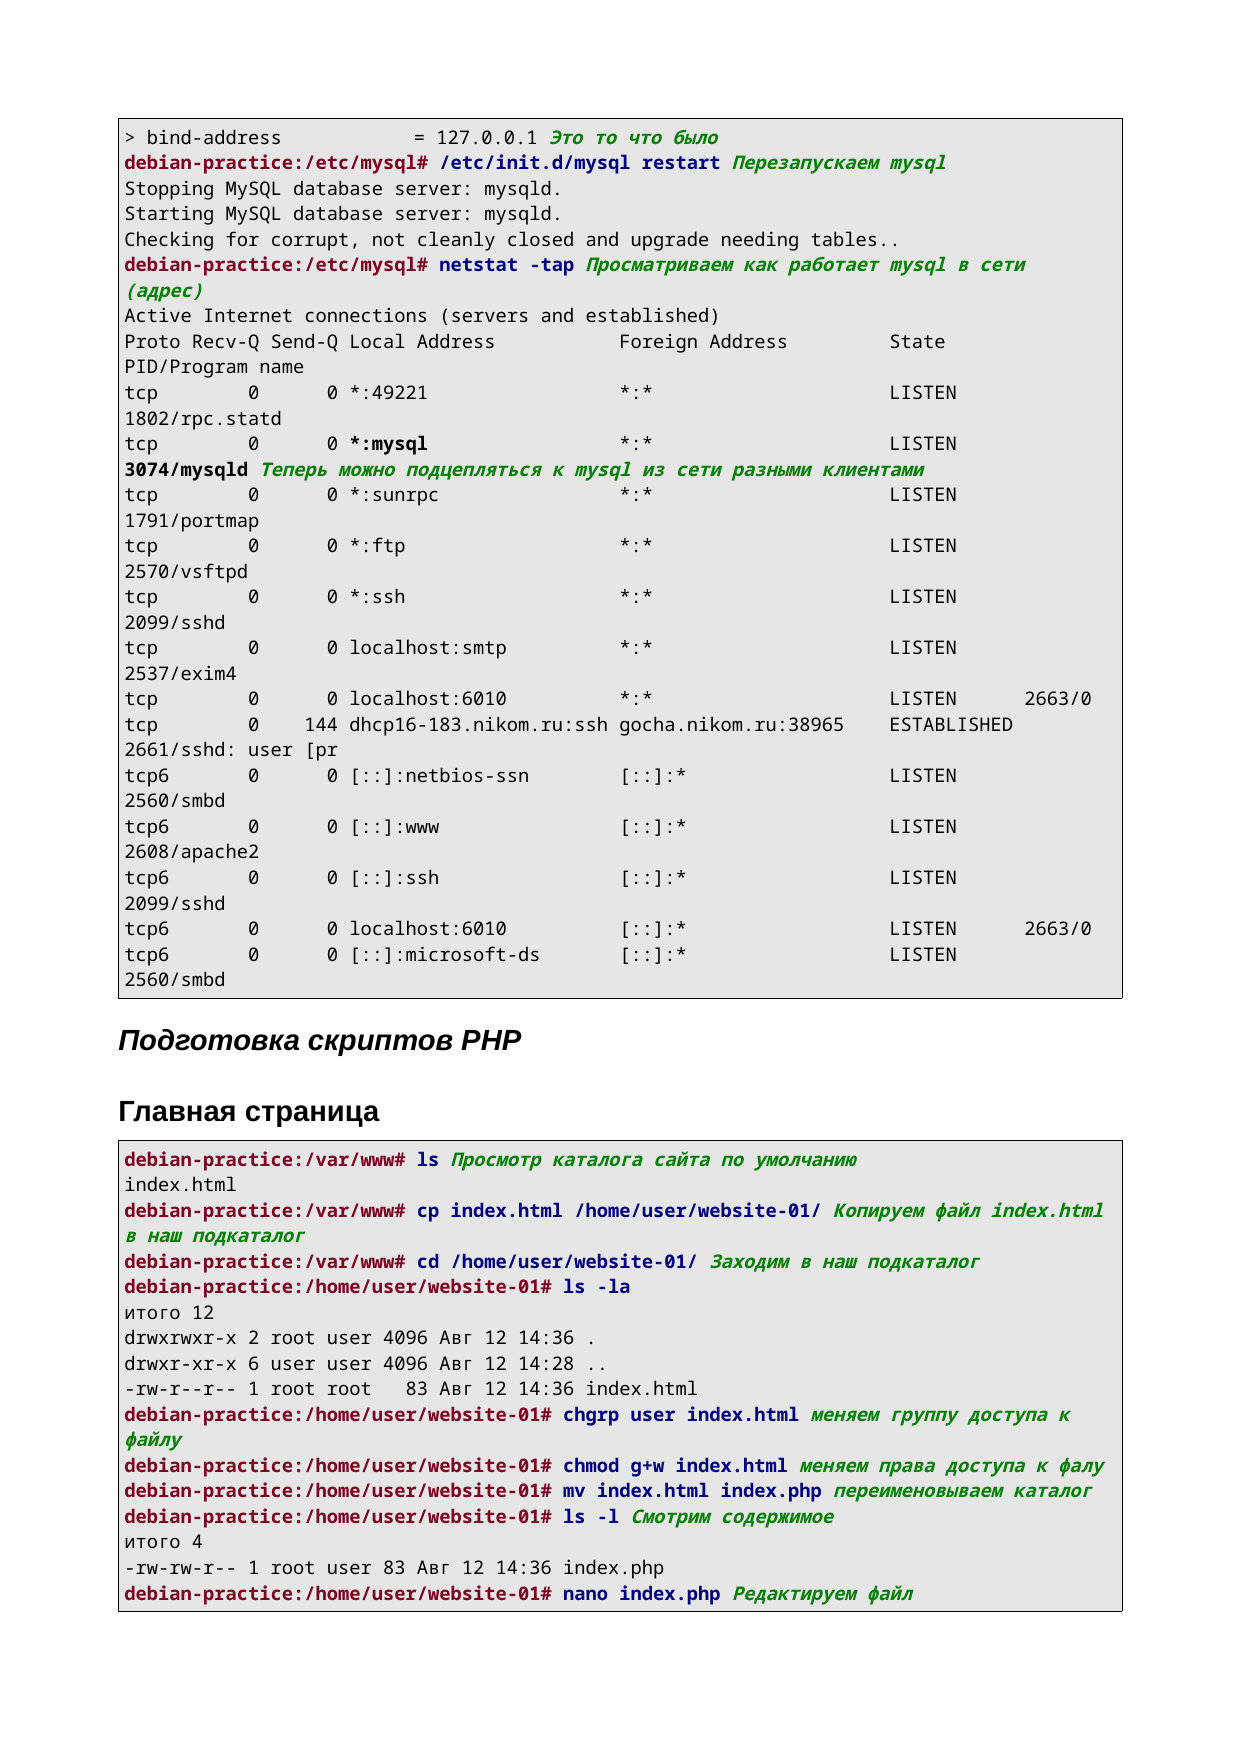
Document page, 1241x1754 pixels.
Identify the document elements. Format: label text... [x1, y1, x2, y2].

text debian-practice:/home/user/website-01# chgrp user index.html меняем группу доступа к файлу [119, 1395, 1122, 1446]
text debian-practice:/home/user/website-01# ls -la [119, 1268, 1122, 1293]
text debian-practice:/var/www# ls Просмотр каталога сайта по умолчанию [119, 1141, 1122, 1166]
text drwxr-xr-x 6 user user 4096 Авг 12 14:28 .. [119, 1344, 1122, 1370]
text Proto Recv-Q Send-Q Local Address Foreign Address State PID/Program name [119, 322, 1122, 373]
text tcp 0 144 dhcp16-183.nikom.ru:ssh gocha.nikom.ru:38965 ESTABLISHED 2661/sshd: user [pr [119, 705, 1122, 756]
subtitle Главная страница [118, 1094, 1122, 1127]
text debian-practice:/var/www# cd /home/user/website-01/ Заходим в наш подкаталог [119, 1242, 1122, 1268]
text tcp 0 0 *:sunrpc *:* LISTEN 1791/portmap [119, 475, 1122, 526]
text index.html [119, 1166, 1122, 1191]
text tcp6 0 0 [::]:www [::]:* LISTEN 2608/apache2 [119, 807, 1122, 858]
text tcp 0 0 localhost:6010 *:* LISTEN 2663/0 [119, 679, 1122, 705]
text итого 4 [119, 1523, 1122, 1548]
text tcp6 0 0 [::]:netbios-ssn [::]:* LISTEN 2560/smbd [119, 756, 1122, 807]
text tcp 0 0 *:ssh *:* LISTEN 2099/sshd [119, 577, 1122, 628]
subtitle Подготовка скриптов PHP [118, 1023, 1122, 1056]
text tcp6 0 0 localhost:6010 [::]:* LISTEN 2663/0 [119, 909, 1122, 935]
text debian-practice:/home/user/website-01# ls -l Смотрим содержимое [119, 1497, 1122, 1523]
text debian-practice:/etc/mysql# netstat -tap Просматриваем как работает mysql в сети (адрес) [119, 246, 1122, 297]
text debian-practice:/home/user/website-01# nano index.php Редактируем файл [119, 1574, 1122, 1611]
text tcp6 0 0 [::]:ssh [::]:* LISTEN 2099/sshd [119, 858, 1122, 909]
text -rw-r--r-- 1 root root 83 Авг 12 14:36 index.html [119, 1370, 1122, 1395]
text tcp 0 0 *:mysql *:* LISTEN 3074/mysqld Теперь можно подцепляться к mysql из сети разными клиентами [119, 424, 1122, 475]
text итого 12 [119, 1293, 1122, 1319]
text Stopping MySQL database server: mysqld. [119, 169, 1122, 195]
text Starting MySQL database server: mysqld. [119, 195, 1122, 220]
text Checking for corrupt, not cleanly closed and upgrade needing tables.. [119, 220, 1122, 246]
text drwxrwxr-x 2 root user 4096 Авг 12 14:36 . [119, 1319, 1122, 1344]
text debian-practice:/var/www# cp index.html /home/user/website-01/ Копируем файл index.html в наш подкаталог [119, 1191, 1122, 1242]
text debian-practice:/etc/mysql# /etc/init.d/mysql restart Перезапускаем mysql [119, 144, 1122, 169]
text tcp 0 0 *:ftp *:* LISTEN 2570/vsftpd [119, 526, 1122, 577]
text debian-practice:/home/user/website-01# mv index.html index.php переименовываем каталог [119, 1472, 1122, 1497]
text debian-practice:/home/user/website-01# chmod g+w index.html меняем права доступа к фалу [119, 1446, 1122, 1472]
text Active Internet connections (servers and established) [119, 297, 1122, 322]
text tcp6 0 0 [::]:microsoft-ds [::]:* LISTEN 2560/smbd [119, 935, 1122, 998]
text tcp 0 0 localhost:smtp *:* LISTEN 2537/exim4 [119, 628, 1122, 679]
text > bind-address = 127.0.0.1 Это то что было [119, 119, 1122, 144]
text tcp 0 0 *:49221 *:* LISTEN 1802/rpc.statd [119, 373, 1122, 424]
text -rw-rw-r-- 1 root user 83 Авг 12 14:36 index.php [119, 1548, 1122, 1574]
